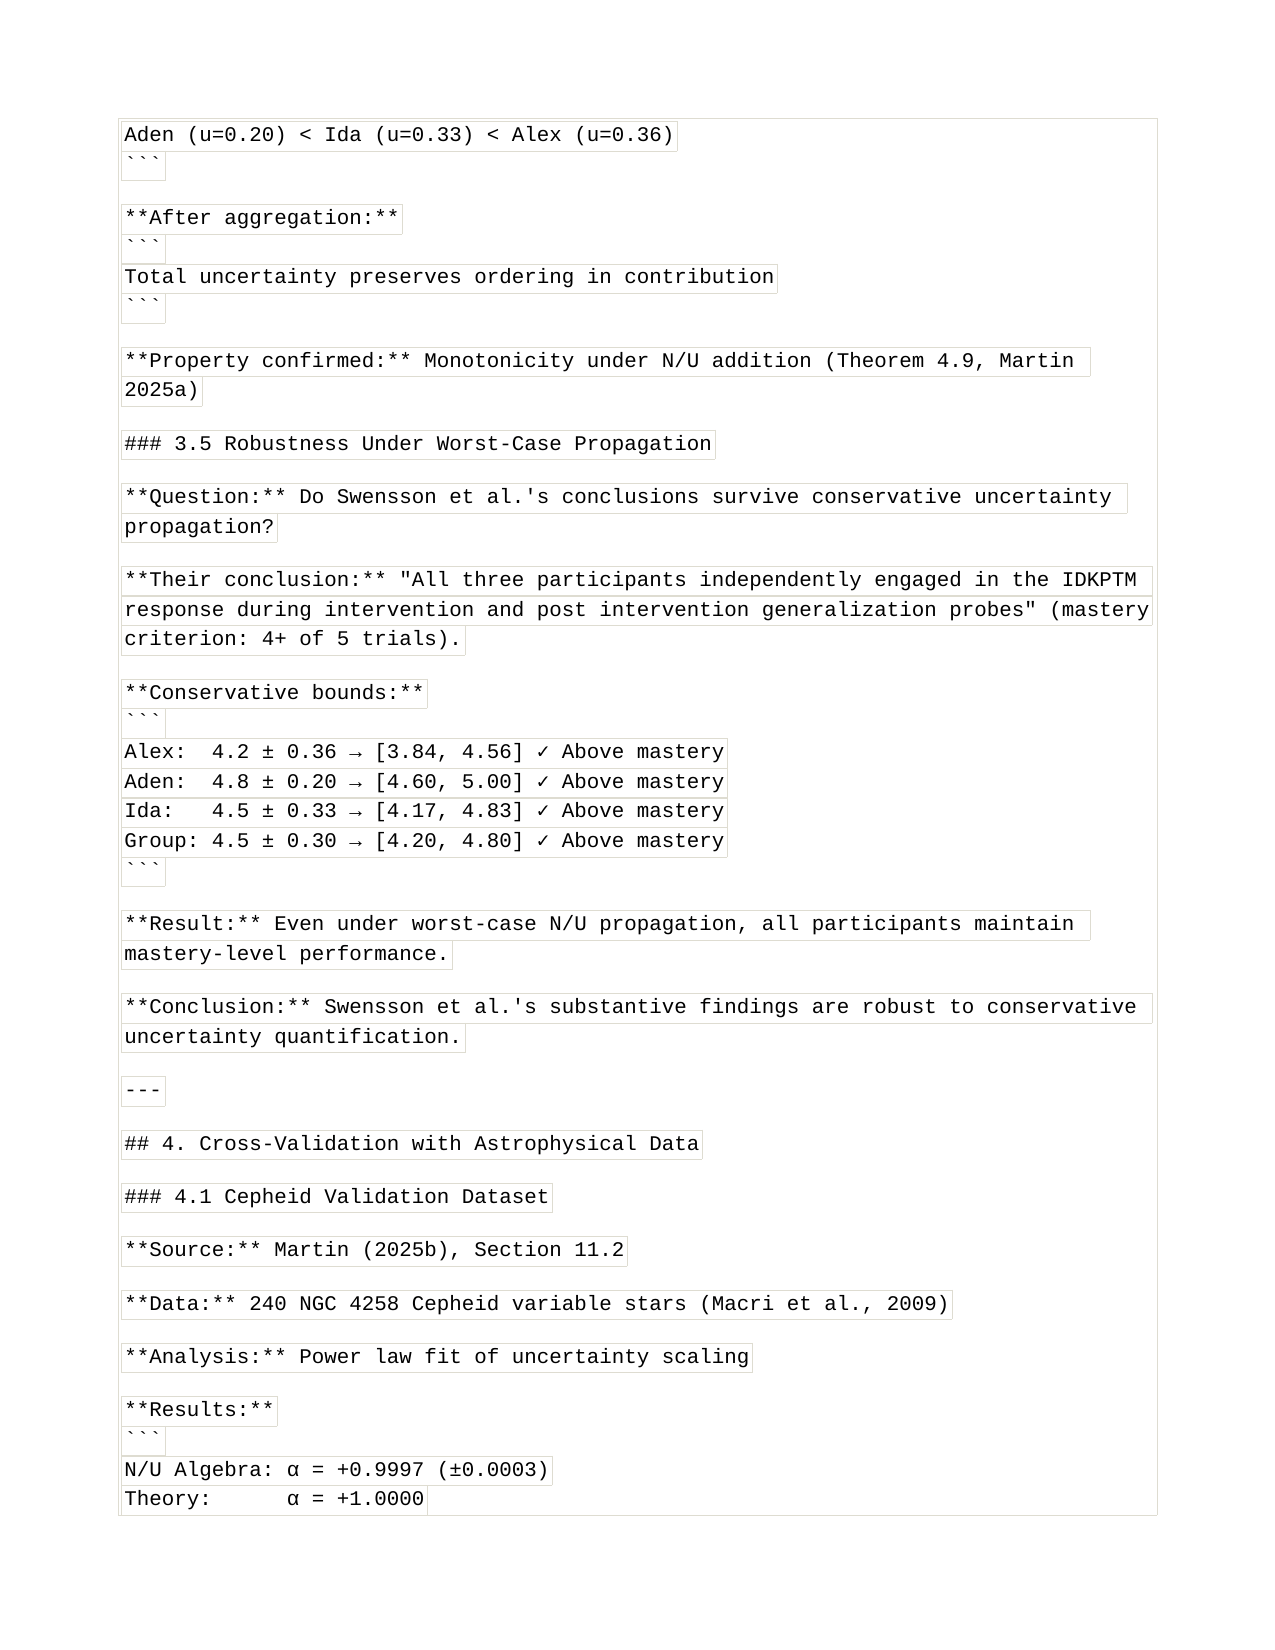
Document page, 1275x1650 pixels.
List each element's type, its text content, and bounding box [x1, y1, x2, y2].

text N/U Algebra: α = +0.9997 (±0.0003) [122, 1457, 552, 1482]
text ``` [122, 858, 165, 886]
text **After aggregation:** [119, 201, 1157, 231]
text **Conclusion:** Swensson et al.'s substantive findings are robust to conservative uncertainty quantification. [119, 990, 1157, 1052]
text Group: 4.5 ± 0.30 → [4.20, 4.80] ✓ Above mastery [122, 828, 727, 854]
text Alex: 4.2 ± 0.36 → [3.84, 4.56] ✓ Above mastery [122, 739, 727, 765]
text [166, 231, 1157, 261]
text ``` [122, 152, 165, 180]
text Theory: α = +1.0000 [122, 1486, 427, 1515]
text [166, 148, 1157, 181]
text Ida: 4.5 ± 0.33 → [4.17, 4.83] ✓ Above mastery [122, 799, 727, 824]
text ### 4.1 Cepheid Validation Dataset [119, 1180, 1157, 1212]
text ``` [122, 294, 165, 323]
text N/U Algebra: α = +0.9997 (±0.0003) [166, 1452, 1157, 1482]
text **Question:** Do Swensson et al.'s conclusions survive conservative uncertainty propagation? [119, 480, 1157, 542]
text **Their conclusion:** "All three participants independently engaged in the IDKPTM response during intervention and post intervention generalization probes" (mastery criterion: 4+ of 5 trials). [119, 563, 1157, 655]
text [728, 765, 1157, 794]
text [166, 290, 1157, 323]
text Total uncertainty preserves ordering in contribution [122, 265, 777, 290]
text [166, 1423, 1157, 1452]
text ### 3.5 Robustness Under Worst-Case Propagation [119, 427, 1157, 459]
text Alex: 4.2 ± 0.36 → [3.84, 4.56] ✓ Above mastery [166, 735, 1157, 765]
text --- [119, 1073, 1157, 1106]
text **Conservative bounds:** [119, 676, 1157, 705]
text Aden (u=0.20) < Ida (u=0.33) < Alex (u=0.36) [119, 119, 1157, 148]
text --- [122, 1077, 165, 1106]
text ## 4. Cross-Validation with Astrophysical Data [119, 1126, 1157, 1159]
text ``` [122, 709, 165, 735]
text [166, 705, 1157, 735]
text **Result:** Even under worst-case N/U propagation, all participants maintain mastery-level performance. [119, 907, 1157, 969]
text [166, 854, 1157, 886]
text ``` [122, 1427, 165, 1452]
text ``` [122, 235, 165, 261]
text **Analysis:** Power law fit of uncertainty scaling [119, 1340, 1157, 1372]
text **Results:** [119, 1393, 1157, 1423]
text [428, 1482, 1157, 1515]
text **Data:** 240 NGC 4258 Cepheid variable stars (Macri et al., 2009) [119, 1286, 1157, 1319]
text [728, 824, 1157, 854]
text Aden: 4.8 ± 0.20 → [4.60, 5.00] ✓ Above mastery [122, 769, 727, 794]
text **Property confirmed:** Monotonicity under N/U addition (Theorem 4.9, Martin 2025a) [119, 343, 1157, 406]
text [728, 794, 1157, 824]
text Total uncertainty preserves ordering in contribution [166, 261, 1157, 290]
text **Source:** Martin (2025b), Section 11.2 [119, 1233, 1157, 1266]
